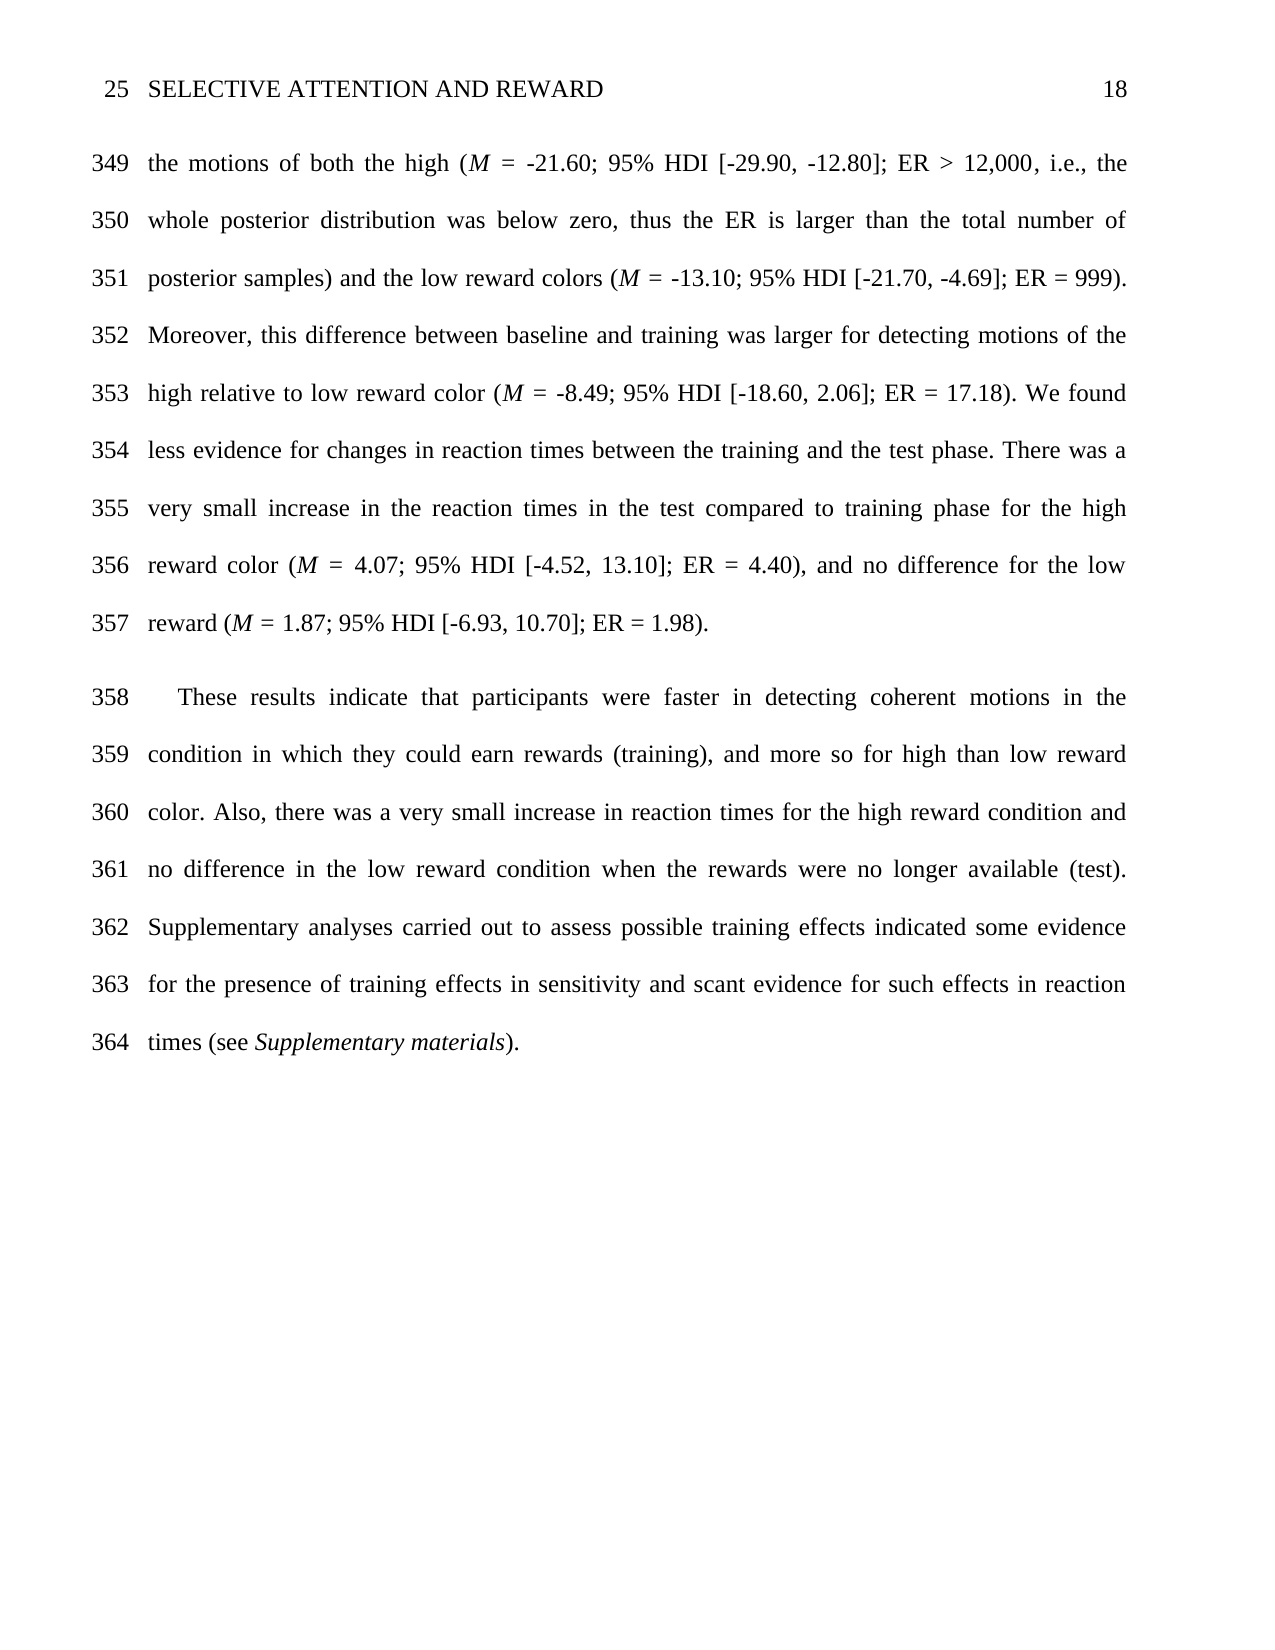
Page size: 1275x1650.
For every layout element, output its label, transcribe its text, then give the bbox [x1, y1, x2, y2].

text These results indicate that participants were faster in detecting coherent motions in the condition in which they could earn rewards (training), and more so for high than low reward color. Also, there was a very small increase in reaction times for the high reward condition and no difference in the low reward condition when the rewards were no longer available (test). Supplementary analyses carried out to assess possible training effects indicated some evidence for the presence of training effects in sensitivity and scant evidence for such effects in reaction times (see Supplementary materials). [148, 682, 1127, 1056]
text the motions of both the high (M = -21.60; 95% HDI [-29.90, -12.80]; ER > 12,000, i.e., the whole posterior distribution was below zero, thus the ER is larger than the total number of posterior samples) and the low reward colors (M = -13.10; 95% HDI [-21.70, -4.69]; ER = 999). Moreover, this difference between baseline and training was larger for detecting motions of the high relative to low reward color (M = -8.49; 95% HDI [-18.60, 2.06]; ER = 17.18). We found less evidence for changes in reaction times between the training and the test phase. There was a very small increase in the reaction times in the test compared to training phase for the high reward color (M = 4.07; 95% HDI [-4.52, 13.10]; ER = 4.40), and no difference for the low reward (M = 1.87; 95% HDI [-6.93, 10.70]; ER = 1.98). [148, 148, 1127, 636]
